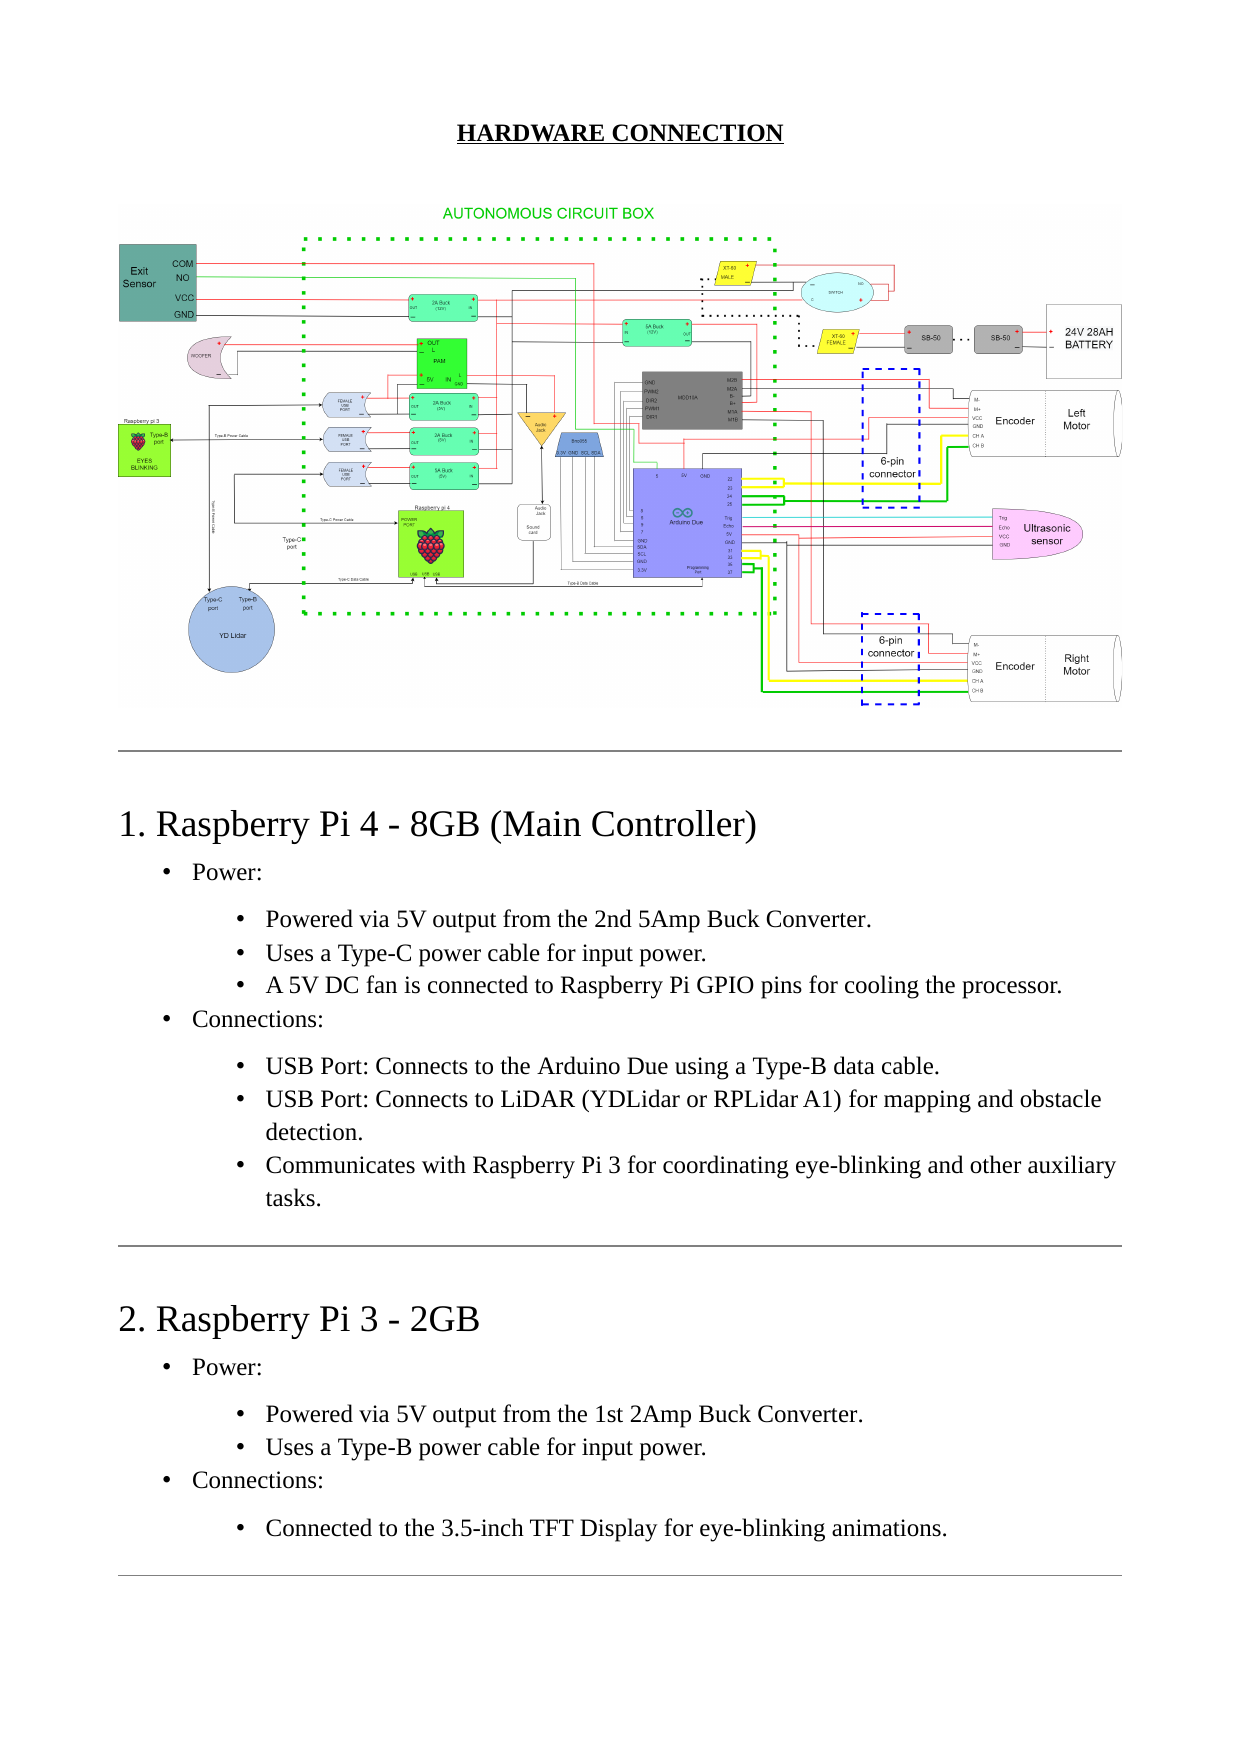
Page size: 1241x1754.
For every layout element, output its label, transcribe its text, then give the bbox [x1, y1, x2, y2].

picture [118, 204, 1123, 708]
list Communicates with Raspberry Pi 3 for coordinating eye-blinking and other auxiliary tasks. [236, 1150, 1122, 1212]
list Powered via 5V output from the 2nd 5Amp Buck Converter. [236, 904, 1122, 933]
subtitle 2. Raspberry Pi 3 - 2GB [118, 1296, 1122, 1339]
list USB Port: Connects to LiDAR (YDLidar or RPLidar A1) for mapping and obstacle detection. [236, 1084, 1122, 1146]
list Power: [162, 857, 1122, 886]
list Uses a Type-B power cable for input power. [236, 1432, 1122, 1461]
list Connected to the 3.5-inch TFT Display for eye-blinking animations. [236, 1513, 1122, 1542]
list Uses a Type-C power cable for input power. [236, 938, 1122, 966]
list Connections: [162, 1004, 1122, 1032]
list Connections: [162, 1465, 1122, 1494]
list Power: [162, 1352, 1122, 1380]
list USB Port: Connects to the Arduino Due using a Type-B data cable. [236, 1051, 1122, 1080]
subtitle 1. Raspberry Pi 4 - 8GB (Main Controller) [118, 801, 1122, 844]
text HARDWARE CONNECTION [118, 118, 1122, 147]
list A 5V DC fan is connected to Raspberry Pi GPIO pins for cooling the processor. [236, 971, 1122, 999]
list Powered via 5V output from the 1st 2Amp Buck Converter. [236, 1399, 1122, 1428]
